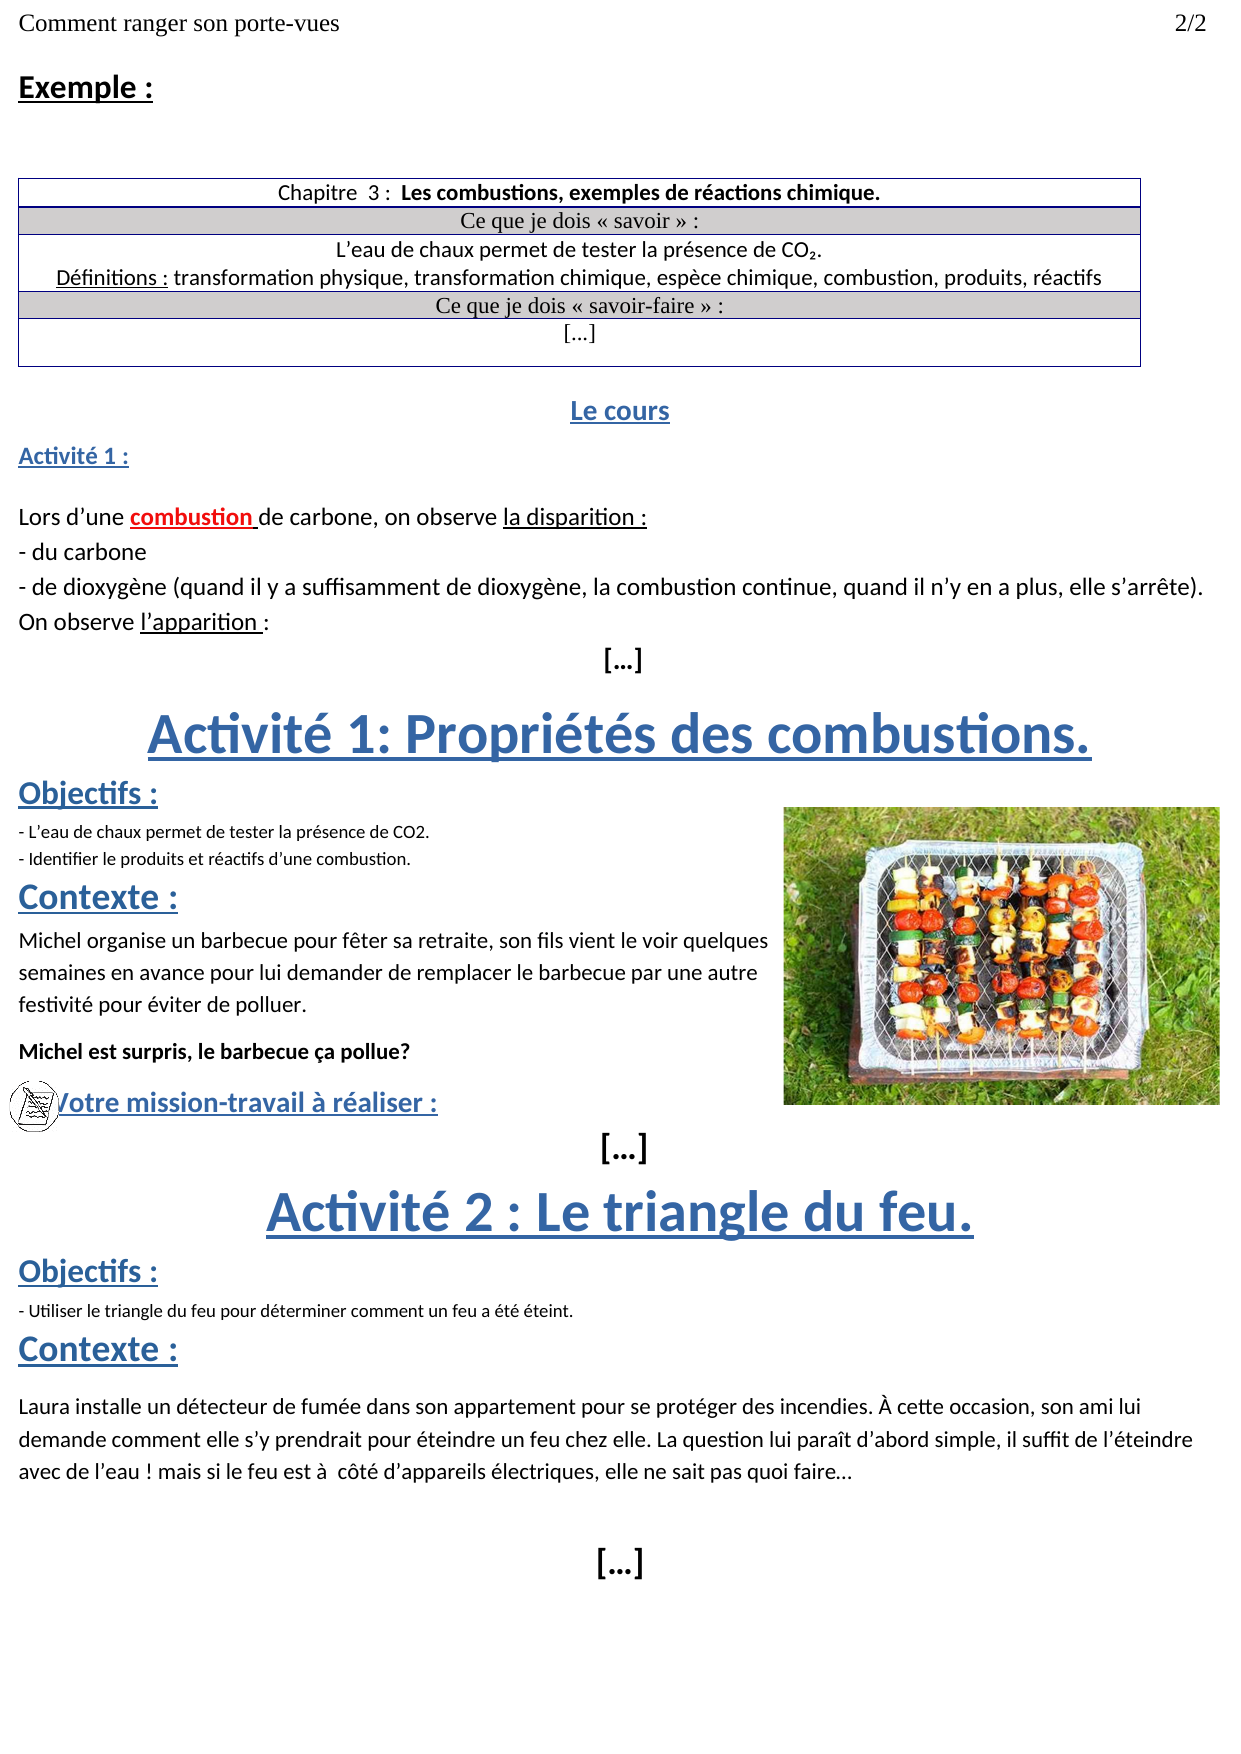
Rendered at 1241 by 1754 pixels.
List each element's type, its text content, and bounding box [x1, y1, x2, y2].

text Activité 1 : [18, 440, 1221, 470]
title Activité 1: Propriétés des combustions. [18, 696, 1221, 768]
table_cell Ce que je dois « savoir » : [19, 208, 1140, 234]
text Exemple : [18, 66, 1221, 107]
text Laura installe un détecteur de fumée dans son appartement pour se protéger des incendies. À cette occasion, son ami lui demande comment elle s’y prendrait pour éteindre un feu chez elle. La question lui paraît d’abord simple, il suffit de l’éteindre avec de l’eau ! mais si le feu est à côté d’appareils électriques, elle ne sait pas quoi faire… [18, 1392, 1221, 1485]
text - de dioxygène (quand il y a suffisamment de dioxygène, la combustion continue, quand il n’y en a plus, elle s’arrête). [18, 571, 1221, 601]
text Michel organise un barbecue pour fêter sa retraite, son fils vient le voir quelques semaines en avance pour lui demander de remplacer le barbecue par une autre festivité pour éviter de polluer. [18, 926, 783, 1018]
table_cell [...] [19, 319, 1140, 366]
picture [783, 807, 1220, 1105]
table_header Chapitre 3 : Les combustions, exemples de réactions chimique. [19, 179, 1140, 206]
text Michel est surpris, le barbecue ça pollue? [18, 1037, 783, 1065]
table_cell Ce que je dois « savoir-faire » : [19, 292, 1140, 318]
table_cell L’eau de chaux permet de tester la présence de CO₂. Définitions : transformation physique, transformation chimique, espèce chimique, combustion, produits, réactifs [19, 235, 1140, 291]
text […] [18, 641, 1221, 676]
text […] [18, 1539, 1221, 1583]
title Activité 2 : Le triangle du feu. [18, 1175, 1221, 1246]
title Le cours [18, 392, 1221, 427]
text Contexte : [18, 873, 783, 919]
text - du carbone [18, 536, 1221, 566]
text On observe l’apparition : [18, 606, 1221, 636]
text - Utiliser le triangle du feu pour déterminer comment un feu a été éteint. [18, 1299, 1221, 1322]
text Votre mission-travail à réaliser : [59, 1084, 1221, 1119]
picture [9, 1081, 59, 1132]
text - L’eau de chaux permet de tester la présence de CO2. [18, 820, 783, 843]
text Lors d’une combustion de carbone, on observe la disparition : [18, 501, 1221, 531]
text - Identifier le produits et réactifs d’une combustion. [18, 847, 783, 869]
text Objectifs : [18, 768, 1221, 813]
text Objectifs : [18, 1246, 1221, 1292]
text Contexte : [18, 1325, 1221, 1371]
text […] [18, 1124, 1221, 1168]
